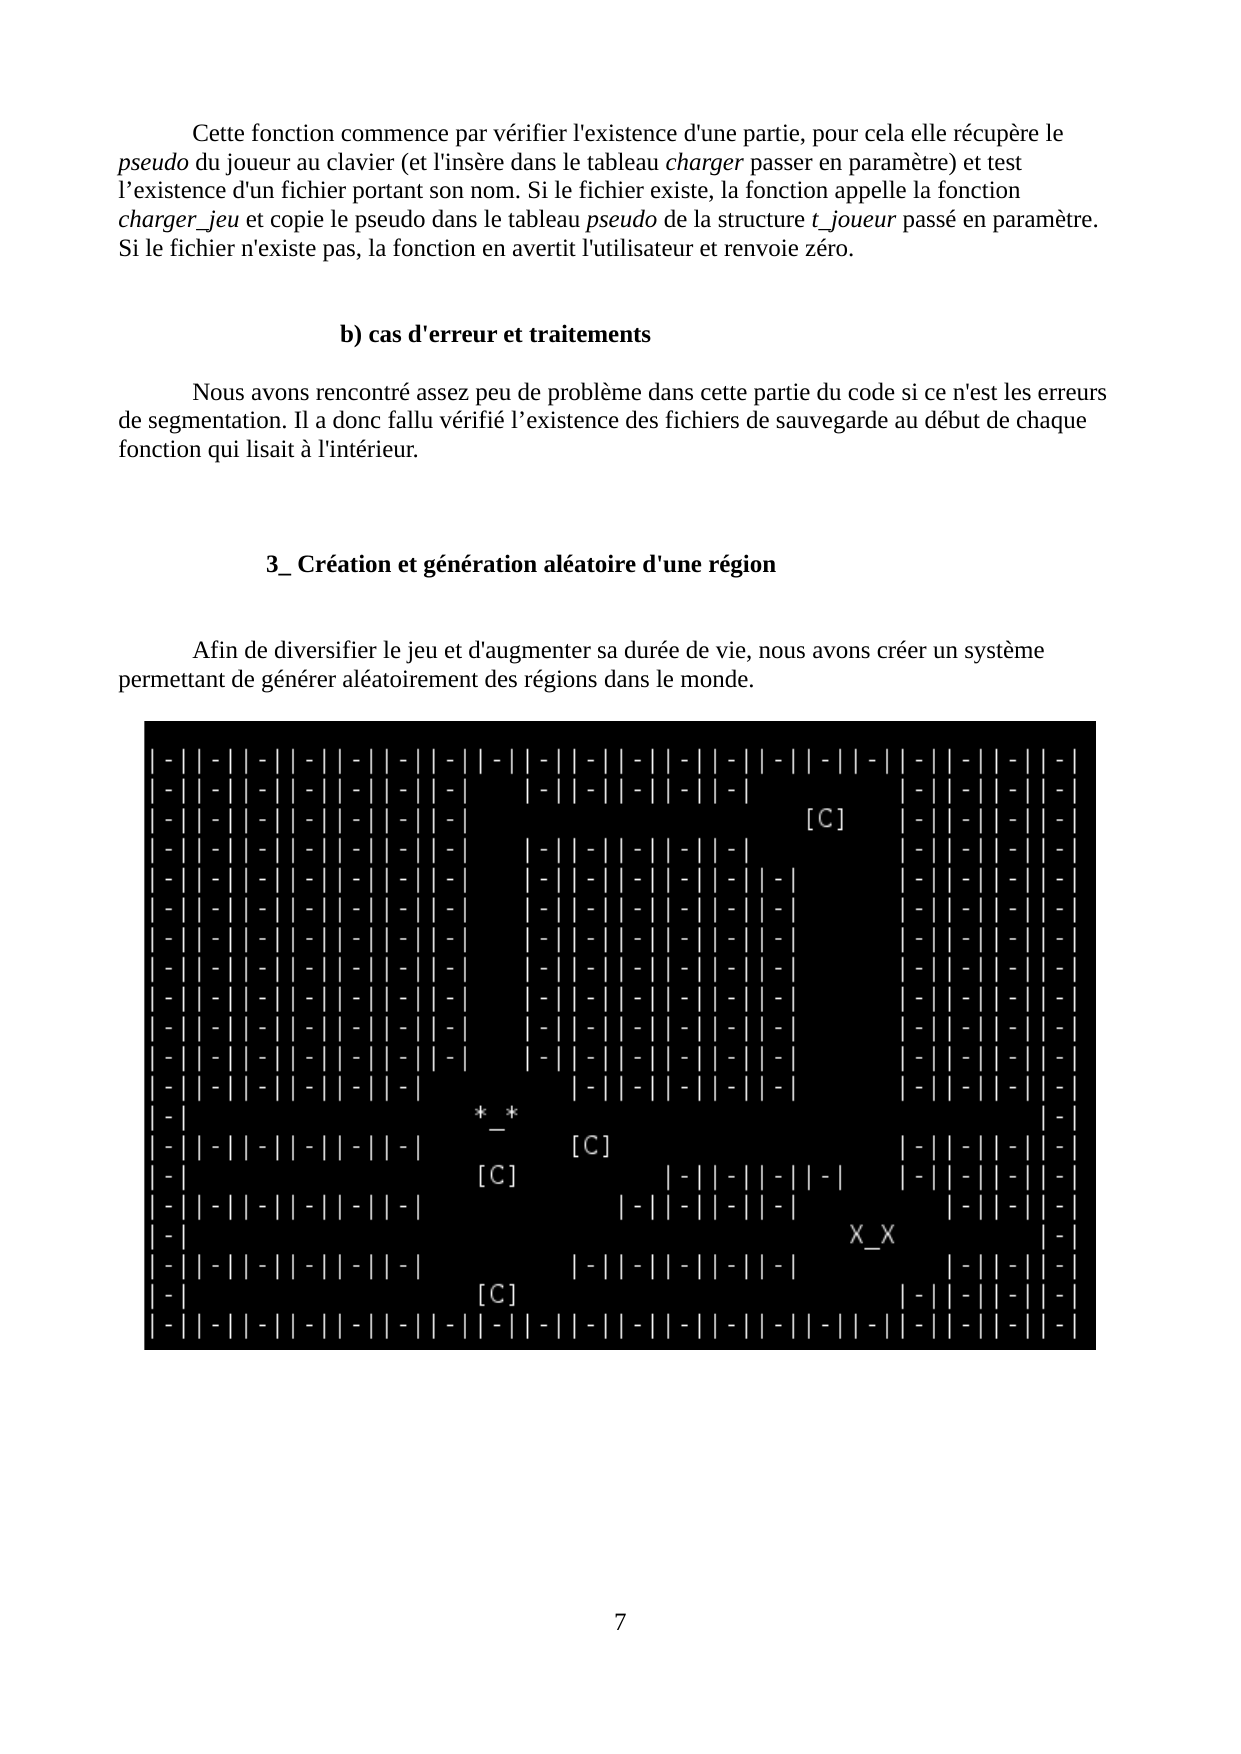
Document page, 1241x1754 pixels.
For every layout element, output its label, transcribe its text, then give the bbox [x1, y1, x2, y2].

text Afin de diversifier le jeu et d'augmenter sa durée de vie, nous avons créer un système permettant de générer aléatoirement des régions dans le monde. [118, 636, 1122, 693]
text Cette fonction commence par vérifier l'existence d'une partie, pour cela elle récupère le pseudo du joueur au clavier (et l'insère dans le tableau charger passer en paramètre) et test l’existence d'un fichier portant son nom. Si le fichier existe, la fonction appelle la fonction charger_jeu et copie le pseudo dans le tableau pseudo de la structure t_joueur passé en paramètre. Si le fichier n'existe pas, la fonction en avertit l'utilisateur et renvoie zéro. [118, 118, 1122, 262]
text b) cas d'erreur et traitements [118, 319, 1122, 348]
picture [144, 721, 1096, 1350]
text Nous avons rencontré assez peu de problème dans cette partie du code si ce n'est les erreurs de segmentation. Il a donc fallu vérifié l’existence des fichiers de sauvegarde au début de chaque fonction qui lisait à l'intérieur. [118, 377, 1122, 463]
text 3_ Création et génération aléatoire d'une région [118, 549, 1122, 578]
